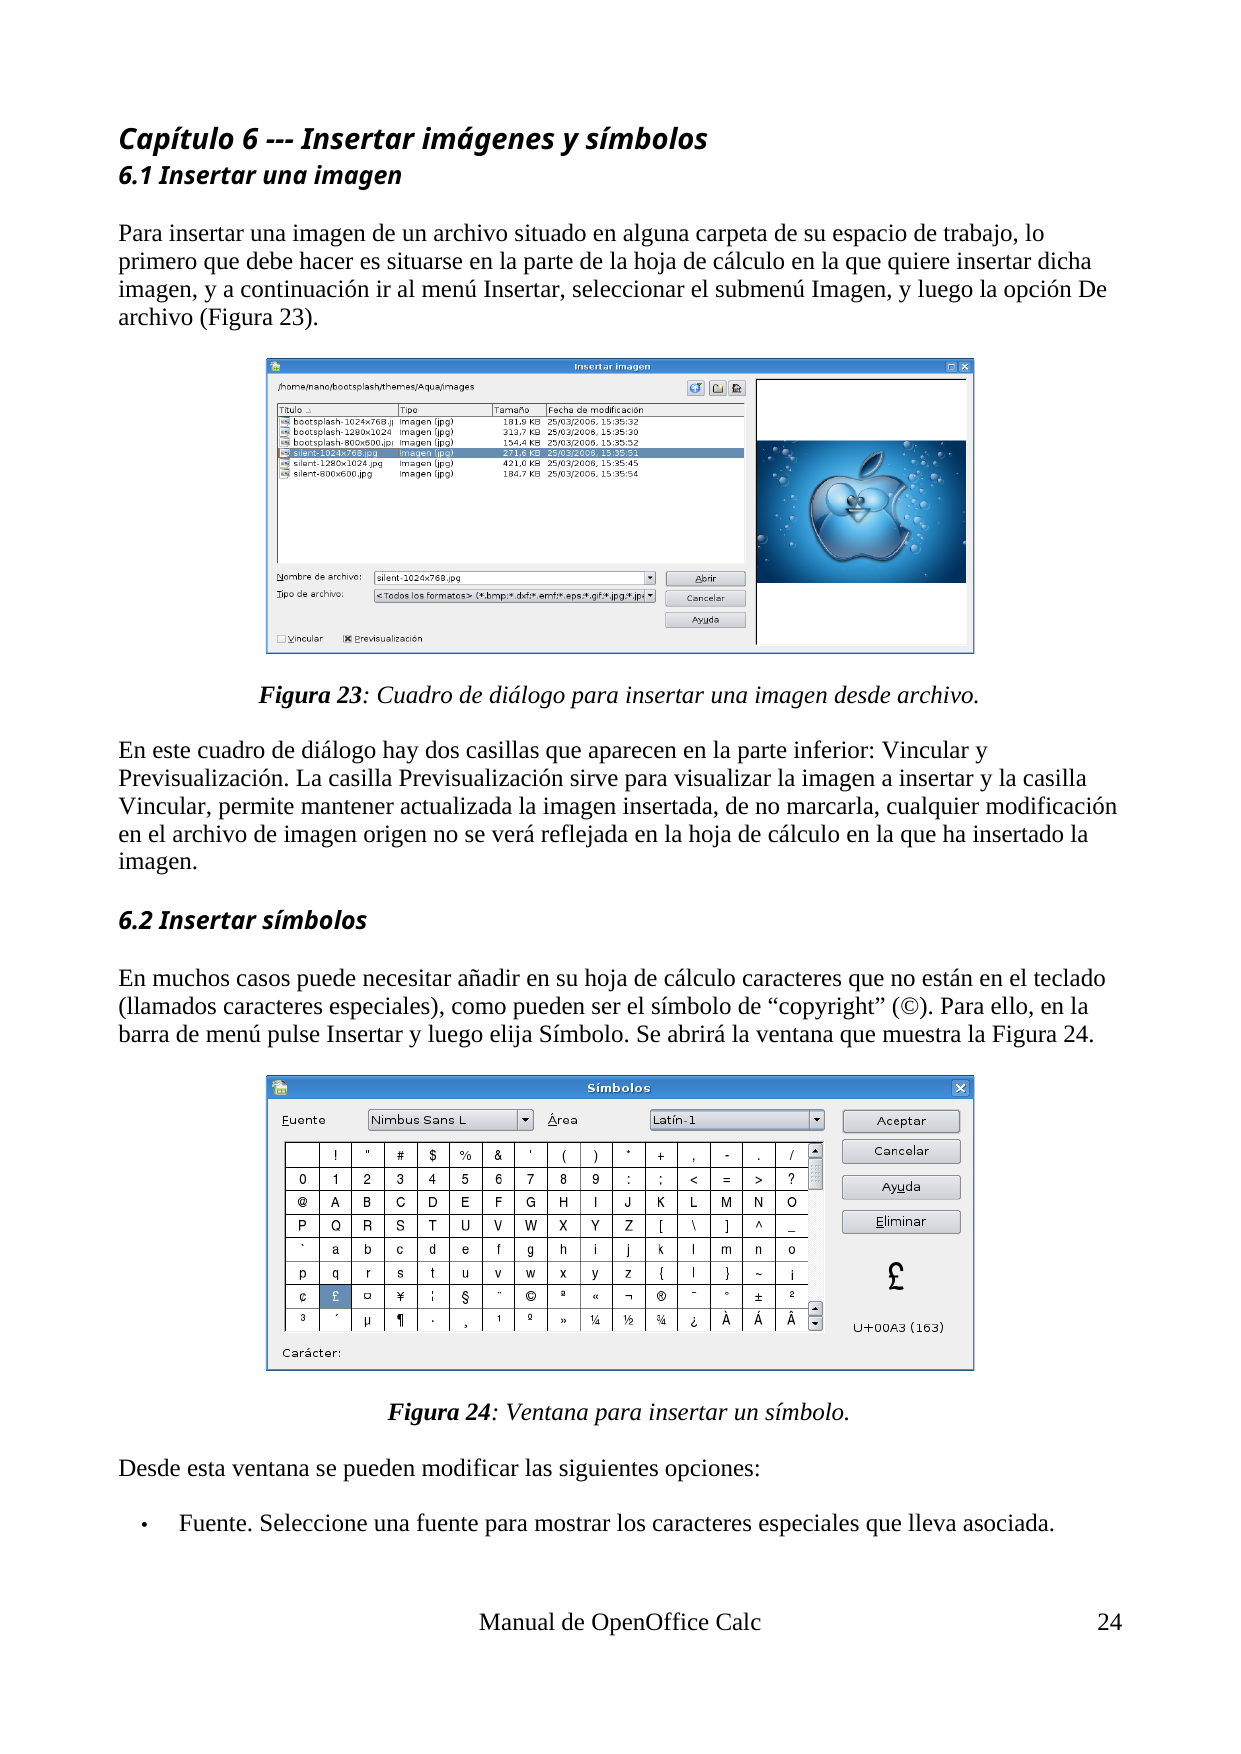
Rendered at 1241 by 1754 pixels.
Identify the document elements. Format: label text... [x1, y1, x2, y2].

text 6.1 Insertar una imagen [118, 158, 1122, 192]
text En muchos casos puede necesitar añadir en su hoja de cálculo caracteres que no están en el teclado (llamados caracteres especiales), como pueden ser el símbolo de “copyright” (©). Para ello, en la barra de menú pulse Insertar y luego elija Símbolo. Se abrirá la ventana que muestra la Figura 24. [118, 964, 1122, 1048]
text Capítulo 6 --- Insertar imágenes y símbolos [118, 118, 1122, 158]
text Desde esta ventana se pueden modificar las siguientes opciones: [118, 1454, 1122, 1482]
text 6.2 Insertar símbolos [118, 903, 1122, 937]
picture [265, 358, 975, 654]
text Figura 23: Cuadro de diálogo para insertar una imagen desde archivo. [118, 681, 1122, 709]
picture [265, 1075, 975, 1371]
list Fuente. Seleccione una fuente para mostrar los caracteres especiales que lleva asociada. [141, 1509, 1122, 1537]
text Figura 24: Ventana para insertar un símbolo. [118, 1398, 1122, 1426]
text Para insertar una imagen de un archivo situado en alguna carpeta de su espacio de trabajo, lo primero que debe hacer es situarse en la parte de la hoja de cálculo en la que quiere insertar dicha imagen, y a continuación ir al menú Insertar, seleccionar el submenú Imagen, y luego la opción De archivo (Figura 23). [118, 219, 1122, 330]
text En este cuadro de diálogo hay dos casillas que aparecen en la parte inferior: Vincular y Previsualización. La casilla Previsualización sirve para visualizar la imagen a insertar y la casilla Vincular, permite mantener actualizada la imagen insertada, de no marcarla, cualquier modificación en el archivo de imagen origen no se verá reflejada en la hoja de cálculo en la que ha insertado la imagen. [118, 737, 1122, 875]
